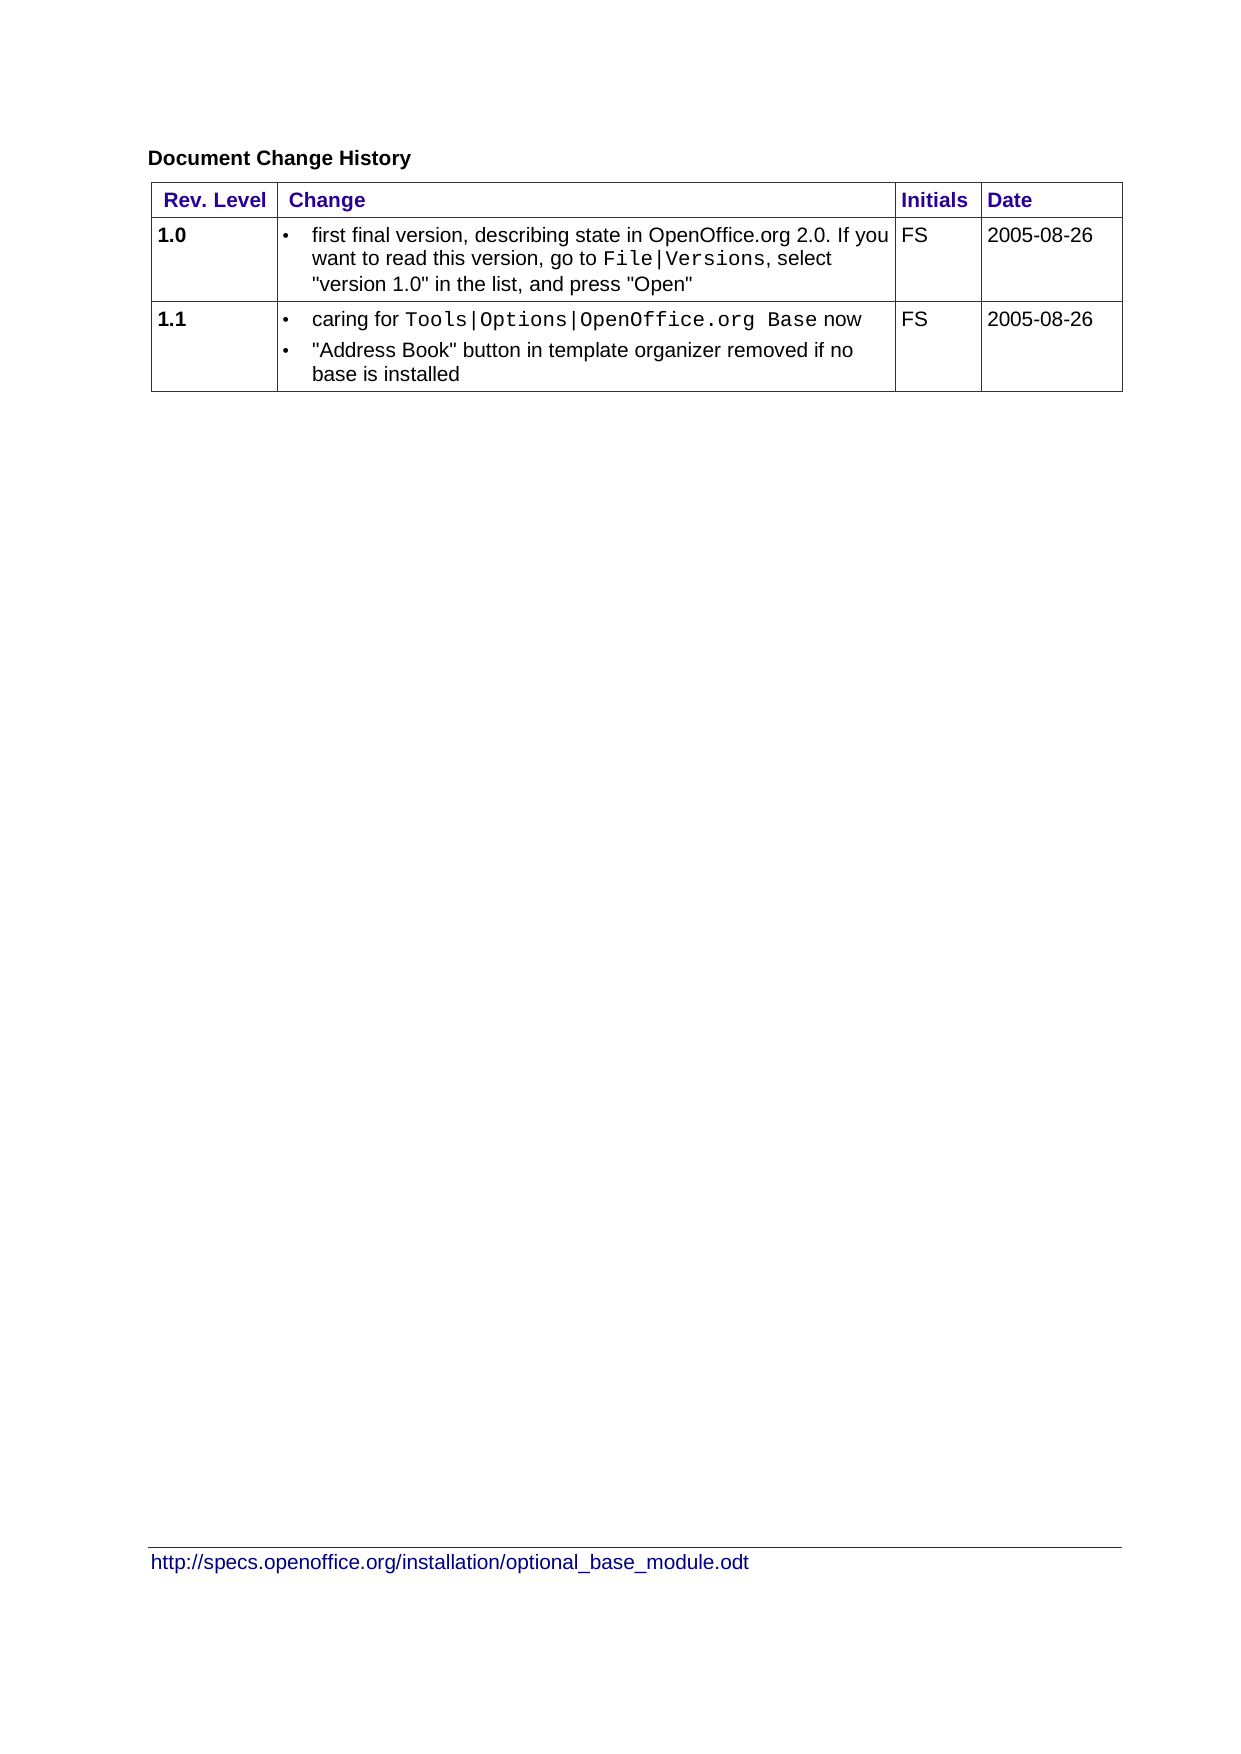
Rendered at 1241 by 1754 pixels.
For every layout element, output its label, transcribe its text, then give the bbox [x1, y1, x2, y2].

text Document Change History [148, 146, 1122, 170]
table_cell FS [896, 218, 981, 301]
table_header Change [278, 183, 895, 217]
table_cell 1.1 [152, 302, 277, 391]
table_header Date [982, 183, 1122, 217]
table_header Rev. Level [152, 183, 277, 217]
table_cell first final version, describing state in OpenOffice.org 2.0. If you want to read this version, go to File|Versions, select "version 1.0" in the list, and press "Open" [278, 218, 895, 301]
table_header Initials [896, 183, 981, 217]
table_cell 1.0 [152, 218, 277, 301]
table_cell 2005-08-26 [982, 218, 1122, 301]
table_cell caring for Tools|Options|OpenOffice.org Base now "Address Book" button in template organizer removed if no base is installed [278, 302, 895, 391]
table_cell FS [896, 302, 981, 391]
table_cell 2005-08-26 [982, 302, 1122, 391]
